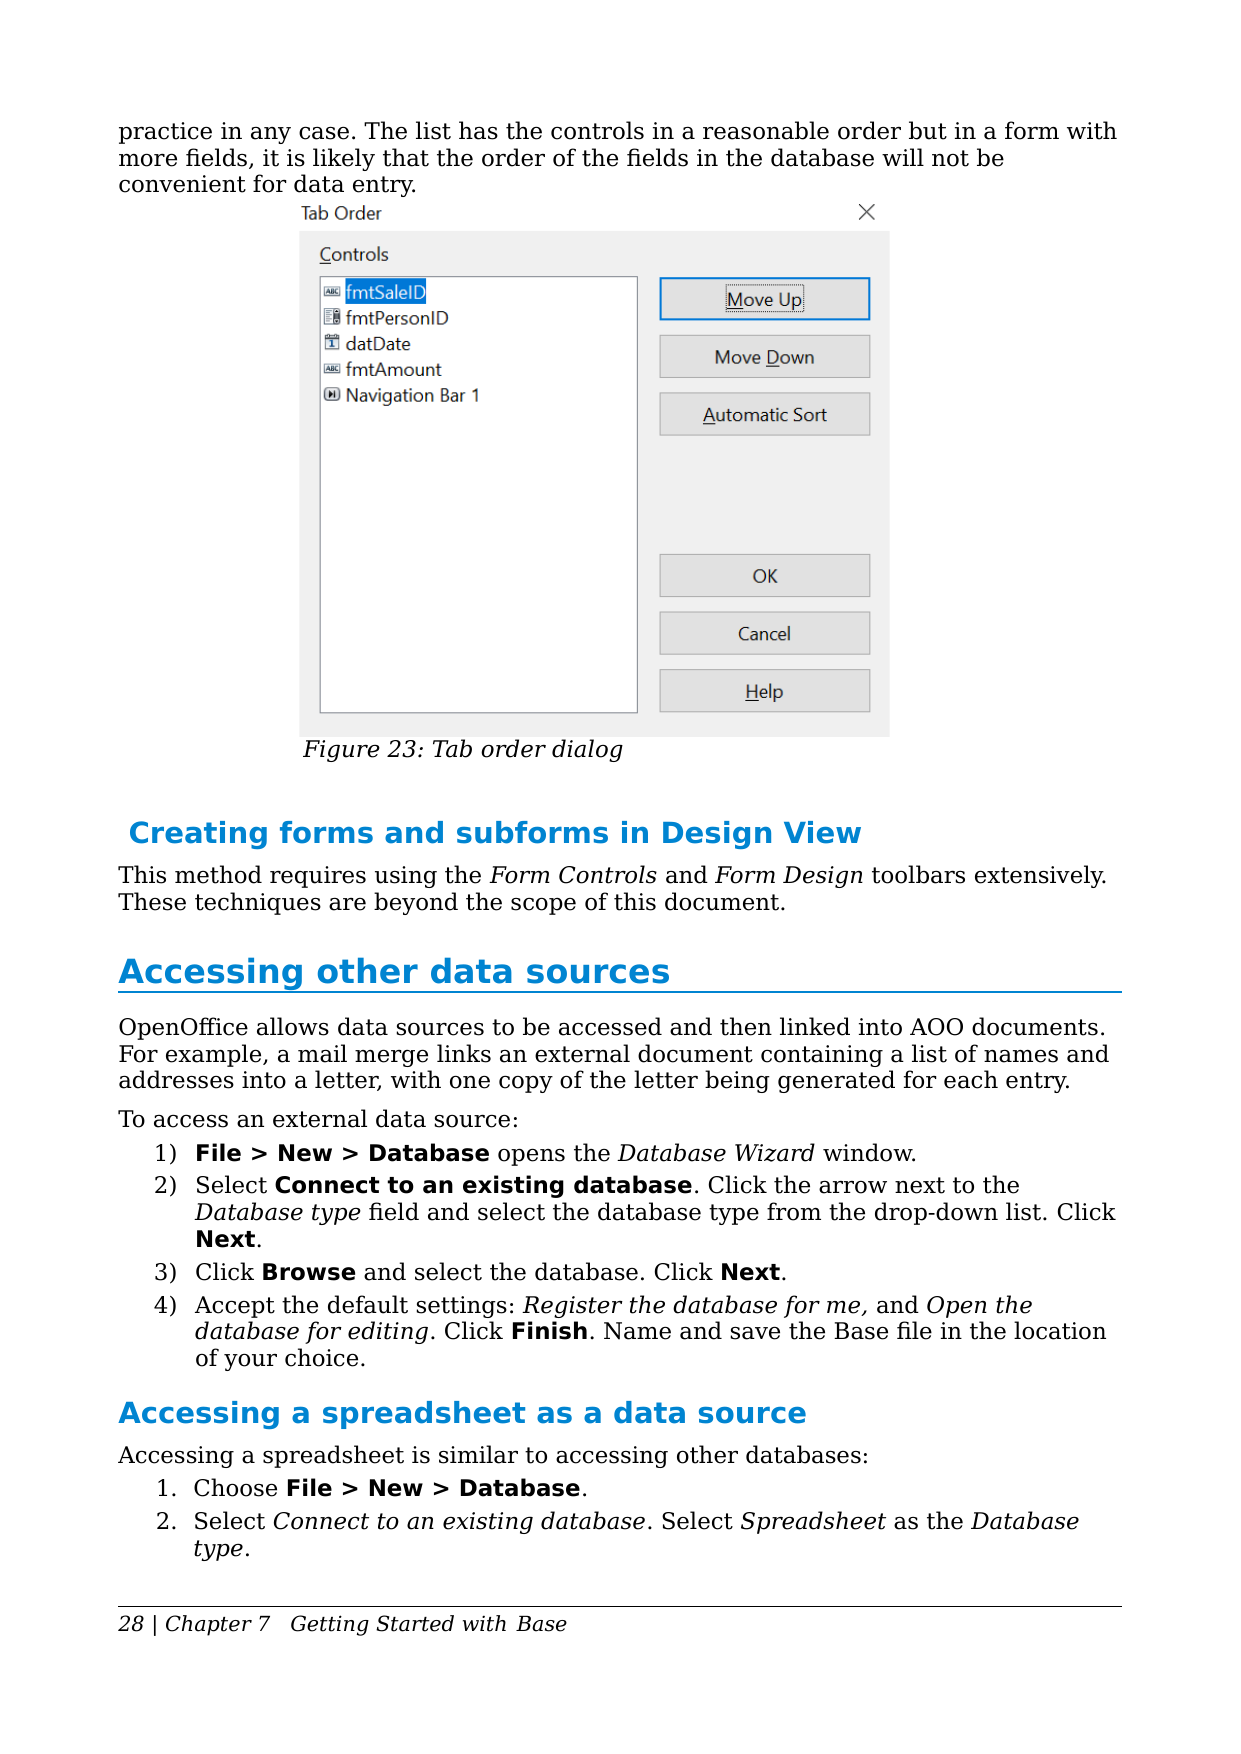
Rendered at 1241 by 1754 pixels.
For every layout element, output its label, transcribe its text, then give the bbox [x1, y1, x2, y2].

subtitle Accessing a spreadsheet as a data source [118, 1396, 1122, 1430]
text OpenOffice allows data sources to be accessed and then linked into AOO documents. For example, a mail merge links an external document containing a list of names and addresses into a letter, with one copy of the letter being generated for each entry. [118, 1012, 1122, 1094]
text This method requires using the Form Controls and Form Design toolbars extensively. These techniques are beyond the scope of this document. [118, 863, 1122, 916]
list Select Connect to an existing database. Click the arrow next to the Database type field and select the database type from the drop-down list. Click Next. [177, 1173, 1122, 1253]
text practice in any case. The list has the controls in a reasonable order but in a form with more fields, it is likely that the order of the fields in the database will not be convenient for data entry. [118, 118, 1122, 198]
list Accessing a spreadsheet is similar to accessing other databases: [118, 1442, 1122, 1469]
subtitle Creating forms and subforms in Design View [118, 816, 1122, 850]
list Select Connect to an existing database. Select Spreadsheet as the Database type. [156, 1508, 1122, 1562]
list Choose File > New > Database. [156, 1476, 1122, 1502]
picture [299, 198, 890, 737]
list File > New > Database opens the Database Wizard window. [177, 1140, 1122, 1166]
text Figure 23: Tab order dialog [303, 737, 886, 763]
list To access an external data source: [118, 1107, 1122, 1133]
list Accept the default settings: Register the database for me, and Open the database for editing. Click Finish. Name and save the Base file in the location of your choice. [177, 1292, 1122, 1372]
list Click Browse and select the database. Click Next. [177, 1259, 1122, 1286]
subtitle Accessing other data sources [118, 952, 1122, 991]
